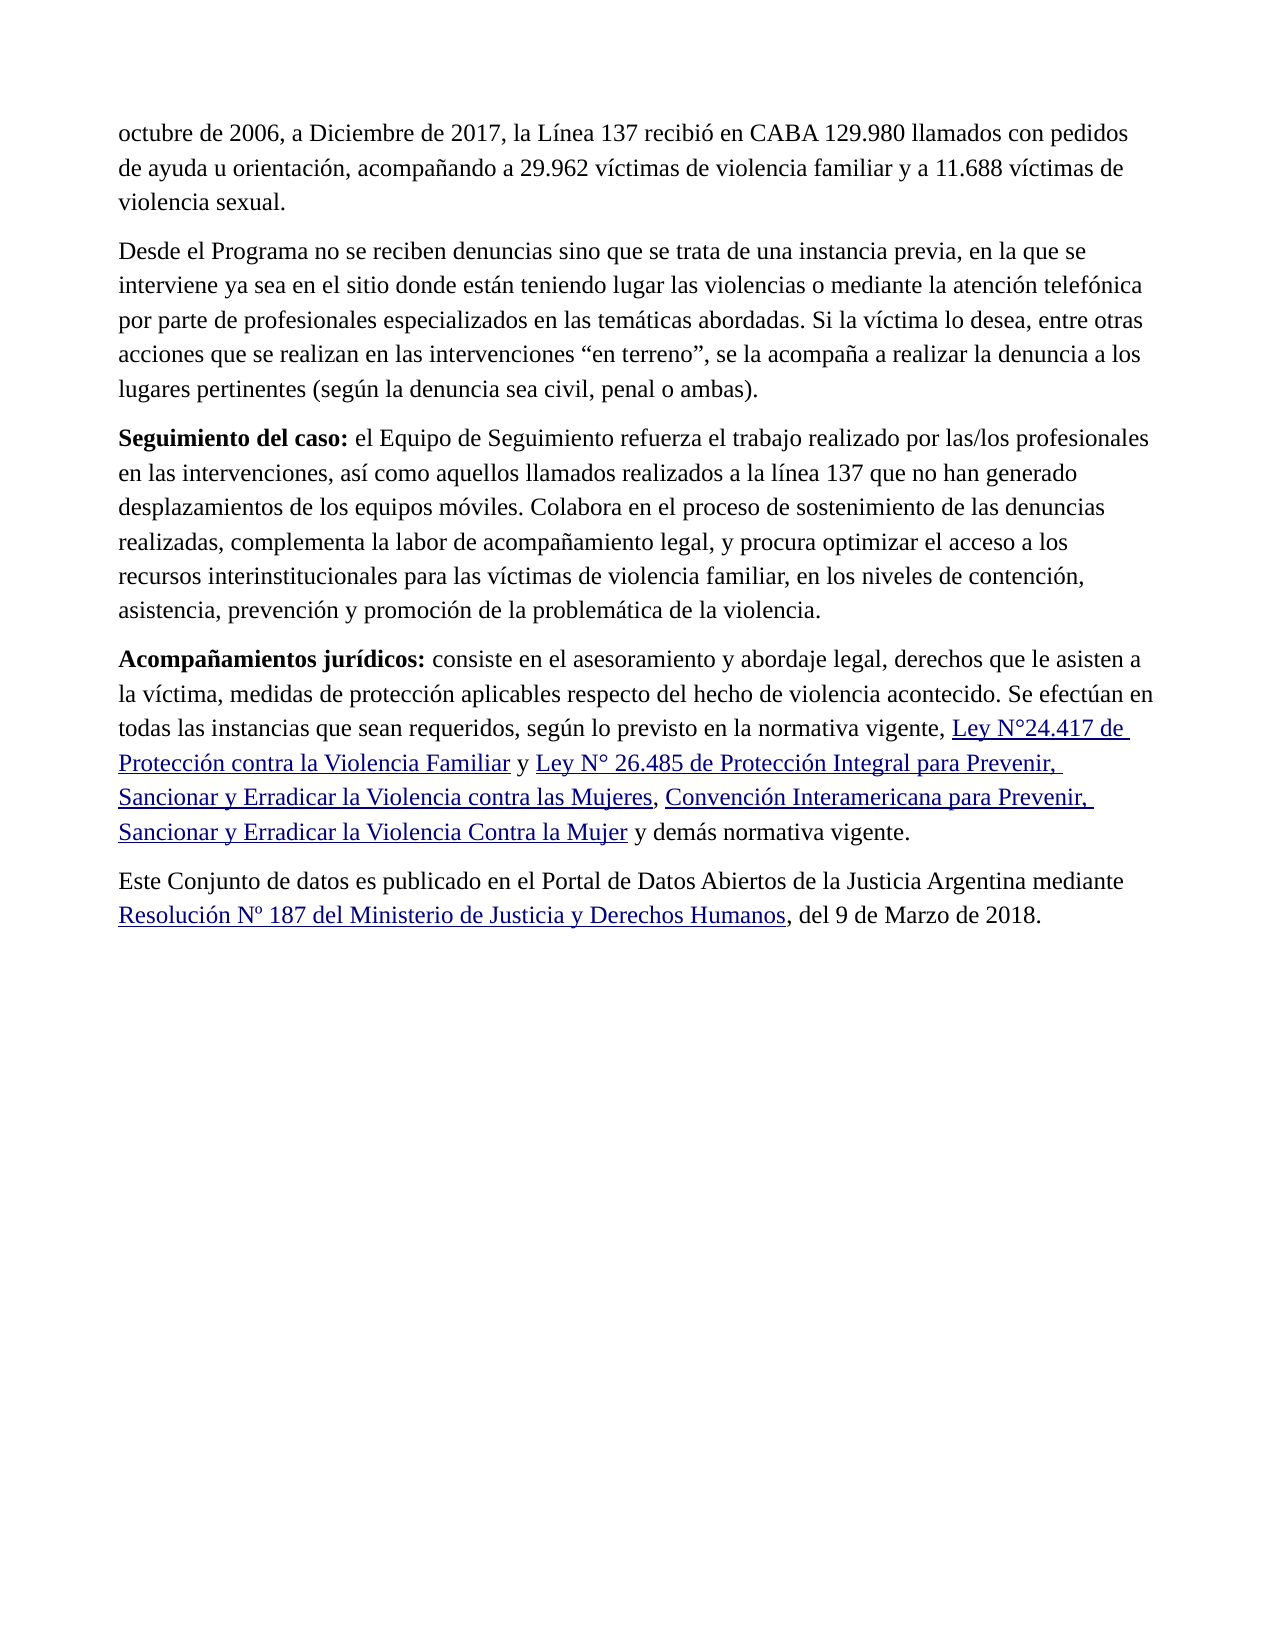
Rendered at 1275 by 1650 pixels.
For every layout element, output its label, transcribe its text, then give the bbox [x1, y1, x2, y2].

text Acompañamientos jurídicos: consiste en el asesoramiento y abordaje legal, derechos que le asisten a la víctima, medidas de protección aplicables respecto del hecho de violencia acontecido. Se efectúan en todas las instancias que sean requeridos, según lo previsto en la normativa vigente, Ley N°24.417 de Protección contra la Violencia Familiar y Ley N° 26.485 de Protección Integral para Prevenir, Sancionar y Erradicar la Violencia contra las Mujeres, Convención Interamericana para Prevenir, Sancionar y Erradicar la Violencia Contra la Mujer y demás normativa vigente. [118, 644, 1157, 846]
text Seguimiento del caso: el Equipo de Seguimiento refuerza el trabajo realizado por las/los profesionales en las intervenciones, así como aquellos llamados realizados a la línea 137 que no han generado desplazamientos de los equipos móviles. Colabora en el proceso de sostenimiento de las denuncias realizadas, complementa la labor de acompañamiento legal, y procura optimizar el acceso a los recursos interinstitucionales para las víctimas de violencia familiar, en los niveles de contención, asistencia, prevención y promoción de la problemática de la violencia. [118, 423, 1157, 624]
text octubre de 2006, a Diciembre de 2017, la Línea 137 recibió en CABA 129.980 llamados con pedidos de ayuda u orientación, acompañando a 29.962 víctimas de violencia familiar y a 11.688 víctimas de violencia sexual. [118, 118, 1157, 216]
text Este Conjunto de datos es publicado en el Portal de Datos Abiertos de la Justicia Argentina mediante Resolución Nº 187 del Ministerio de Justicia y Derechos Humanos, del 9 de Marzo de 2018. [118, 866, 1157, 929]
text Desde el Programa no se reciben denuncias sino que se trata de una instancia previa, en la que se interviene ya sea en el sitio donde están teniendo lugar las violencias o mediante la atención telefónica por parte de profesionales especializados en las temáticas abordadas. Si la víctima lo desea, entre otras acciones que se realizan en las intervenciones “en terreno”, se la acompaña a realizar la denuncia a los lugares pertinentes (según la denuncia sea civil, penal o ambas). [118, 236, 1157, 403]
